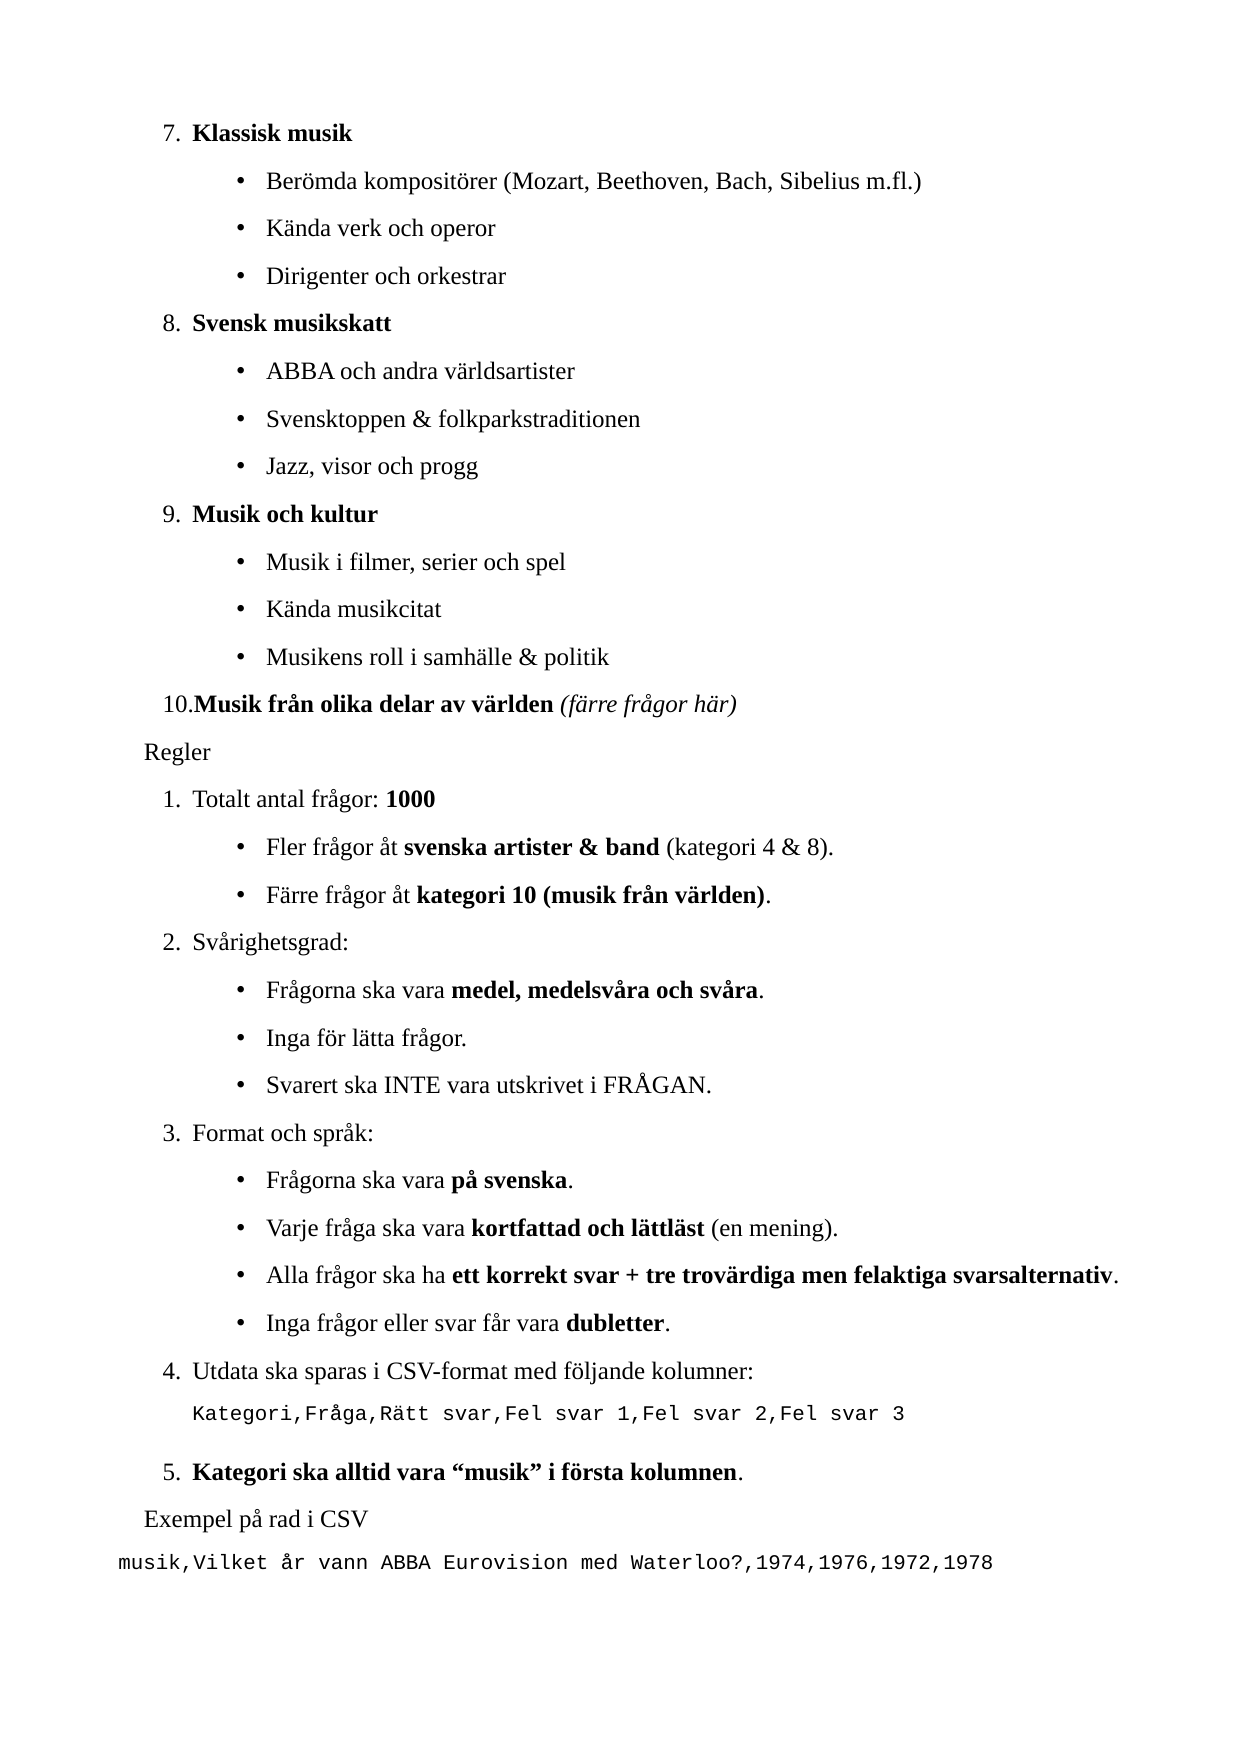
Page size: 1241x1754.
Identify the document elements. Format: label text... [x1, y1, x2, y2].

list Kända verk och operor [236, 213, 1122, 242]
text musik,Vilket år vann ABBA Eurovision med Waterloo?,1974,1976,1972,1978 [118, 1552, 1122, 1575]
list Utdata ska sparas i CSV-format med följande kolumner: [162, 1356, 1122, 1384]
list ABBA och andra världsartister [236, 356, 1122, 385]
list Berömda kompositörer (Mozart, Beethoven, Bach, Sibelius m.fl.) [236, 166, 1122, 194]
list Svensk musikskatt [162, 308, 1122, 337]
text 📌 Regler [118, 737, 1122, 766]
text 📌 Exempel på rad i CSV [118, 1504, 1122, 1533]
list Alla frågor ska ha ett korrekt svar + tre trovärdiga men felaktiga svarsalternativ. [236, 1261, 1122, 1289]
list Svårighetsgrad: [162, 927, 1122, 956]
list Inga frågor eller svar får vara dubletter. [236, 1308, 1122, 1337]
list Kategori ska alltid vara “musik” i första kolumnen. [162, 1457, 1122, 1485]
list Totalt antal frågor: 1000 [162, 784, 1122, 813]
list Jazz, visor och progg [236, 451, 1122, 480]
list Klassisk musik [162, 118, 1122, 147]
list Format och språk: [162, 1118, 1122, 1147]
list Varje fråga ska vara kortfattad och lättläst (en mening). [236, 1213, 1122, 1242]
list Kända musikcitat [236, 594, 1122, 623]
list Musikens roll i samhälle & politik [236, 642, 1122, 671]
list Frågorna ska vara medel, medelsvåra och svåra. [236, 975, 1122, 1004]
list Svarert ska INTE vara utskrivet i FRÅGAN. [236, 1070, 1122, 1099]
list Färre frågor åt kategori 10 (musik från världen). [236, 880, 1122, 908]
list Fler frågor åt svenska artister & band (kategori 4 & 8). [236, 832, 1122, 861]
list Frågorna ska vara på svenska. [236, 1165, 1122, 1194]
list Musik från olika delar av världen (färre frågor här) [162, 689, 1122, 718]
list Inga för lätta frågor. [236, 1023, 1122, 1051]
list Svensktoppen & folkparkstraditionen [236, 404, 1122, 432]
list Musik och kultur [162, 499, 1122, 528]
list Dirigenter och orkestrar [236, 261, 1122, 290]
list Musik i filmer, serier och spel [236, 547, 1122, 575]
list Kategori,Fråga,Rätt svar,Fel svar 1,Fel svar 2,Fel svar 3 [162, 1403, 1122, 1427]
